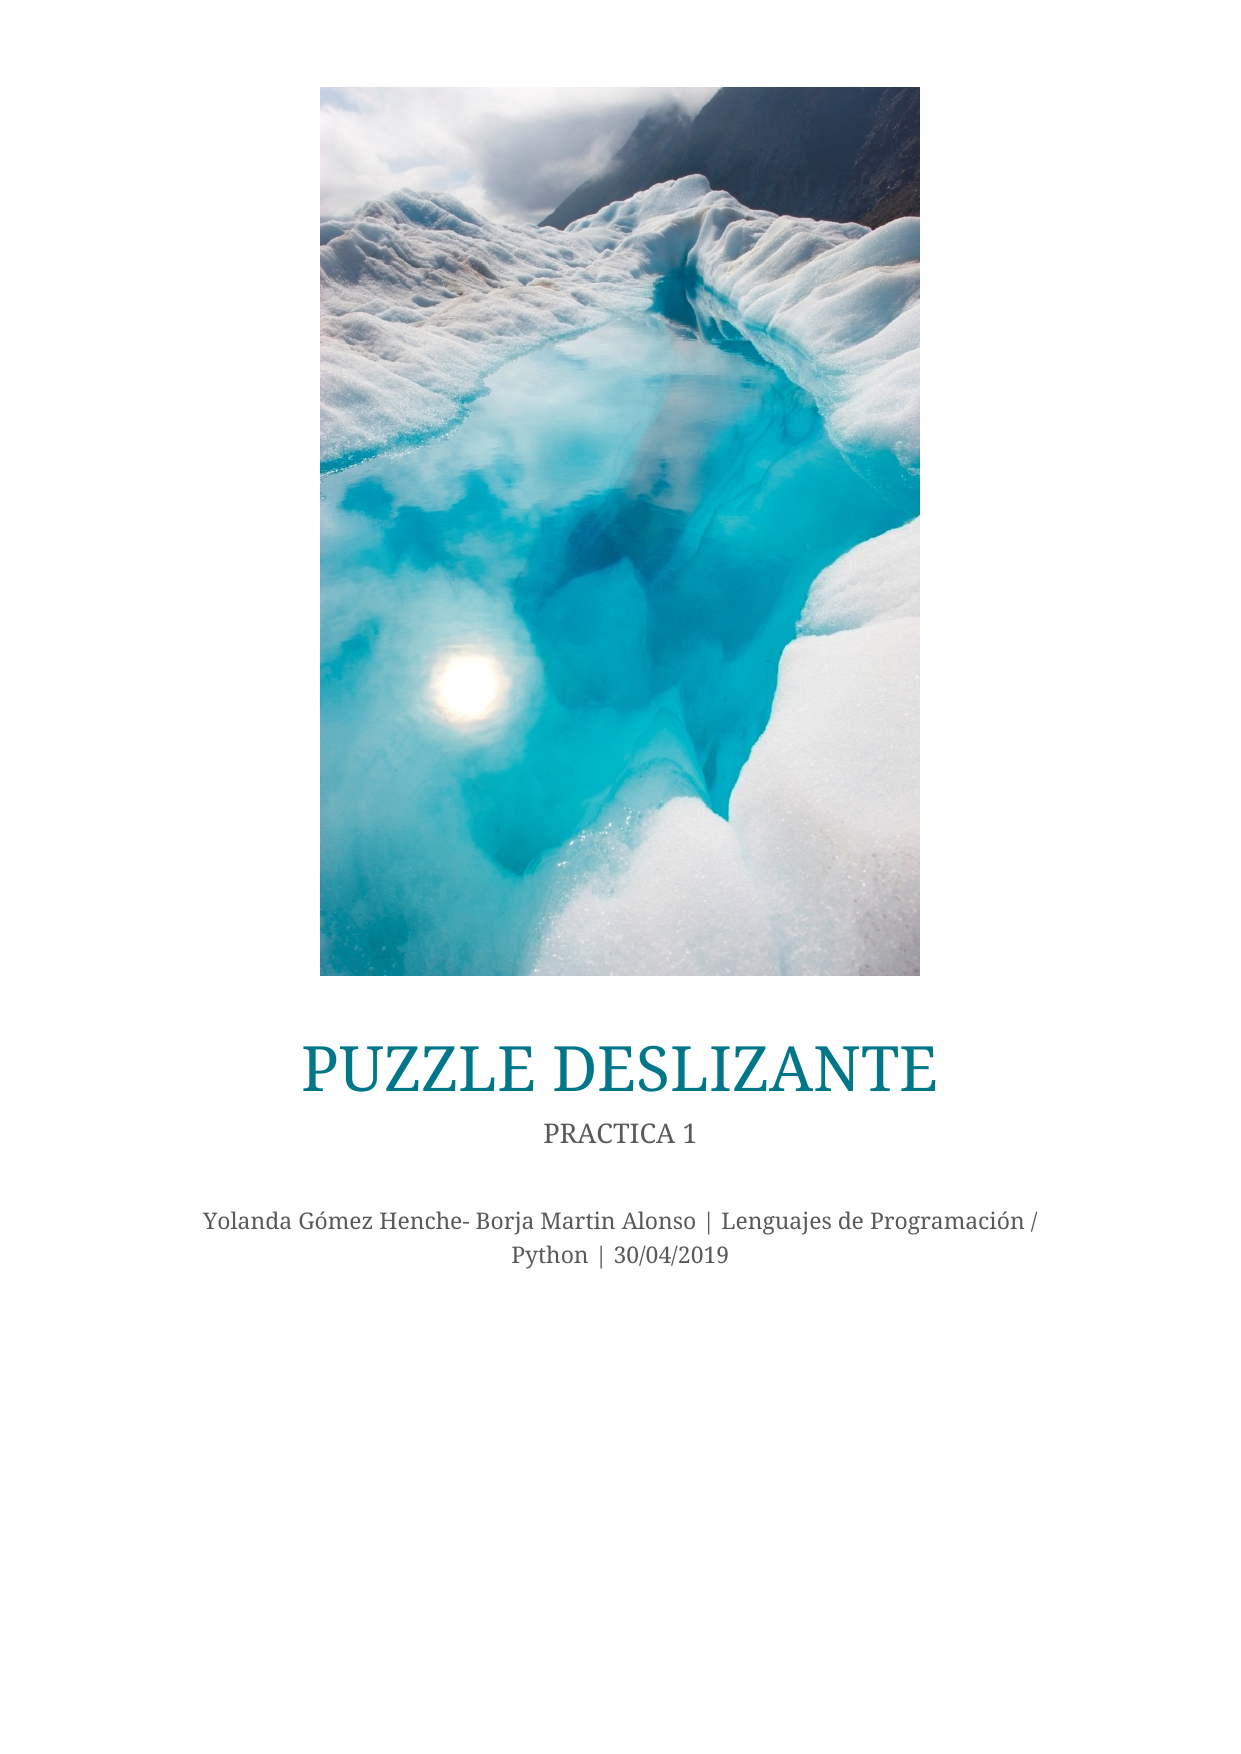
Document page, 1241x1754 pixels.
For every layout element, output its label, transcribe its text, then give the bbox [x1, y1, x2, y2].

text PUZZLE DESLIZANTE [187, 1025, 1053, 1110]
text PRACTICA 1 [187, 1114, 1053, 1151]
text Yolanda Gómez Henche- Borja Martin Alonso | Lenguajes de Programación / Python | 30/04/2019 [187, 1205, 1053, 1270]
